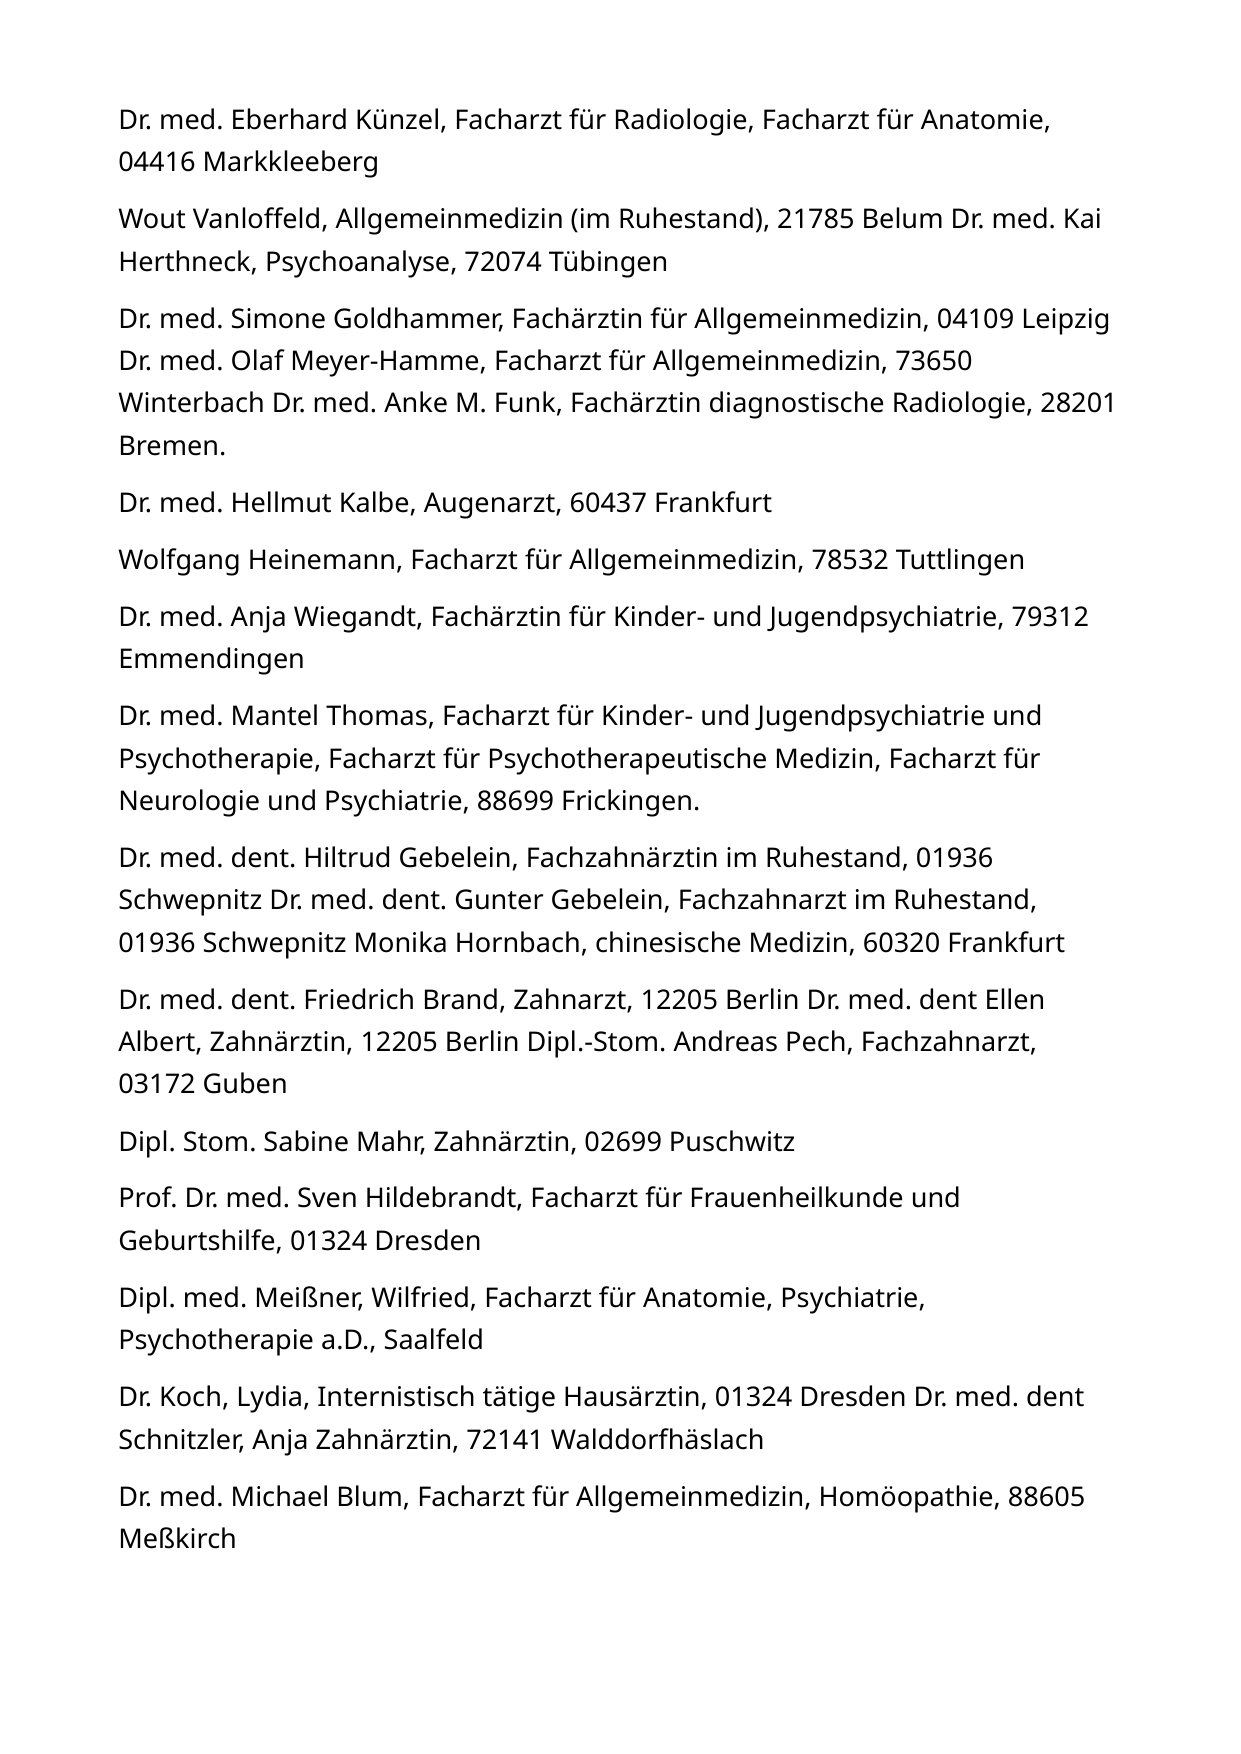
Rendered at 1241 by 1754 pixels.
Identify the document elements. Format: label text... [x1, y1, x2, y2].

text Dr. med. dent. Friedrich Brand, Zahnarzt, 12205 Berlin Dr. med. dent Ellen Albert, Zahnärztin, 12205 Berlin Dipl.-Stom. Andreas Pech, Fachzahnarzt, 03172 Guben [118, 980, 1122, 1102]
text Dr. med. Michael Blum, Facharzt für Allgemeinmedizin, Homöopathie, 88605 Meßkirch [118, 1477, 1122, 1556]
text Dr. med. Simone Goldhammer, Fachärztin für Allgemeinmedizin, 04109 Leipzig Dr. med. Olaf Meyer-Hamme, Facharzt für Allgemeinmedizin, 73650 Winterbach Dr. med. Anke M. Funk, Fachärztin diagnostische Radiologie, 28201 Bremen. [118, 299, 1122, 463]
text Dr. med. Eberhard Künzel, Facharzt für Radiologie, Facharzt für Anatomie, 04416 Markkleeberg [118, 100, 1122, 180]
text Dipl. med. Meißner, Wilfried, Facharzt für Anatomie, Psychiatrie, Psychotherapie a.D., Saalfeld [118, 1278, 1122, 1358]
text Dr. med. Anja Wiegandt, Fachärztin für Kinder- und Jugendpsychiatrie, 79312 Emmendingen [118, 597, 1122, 677]
text Dr. med. Hellmut Kalbe, Augenarzt, 60437 Frankfurt [118, 483, 1122, 520]
text Dipl. Stom. Sabine Mahr, Zahnärztin, 02699 Puschwitz [118, 1122, 1122, 1159]
text Wout Vanloffeld, Allgemeinmedizin (im Ruhestand), 21785 Belum Dr. med. Kai Herthneck, Psychoanalyse, 72074 Tübingen [118, 200, 1122, 279]
text Dr. med. dent. Hiltrud Gebelein, Fachzahnärztin im Ruhestand, 01936 Schwepnitz Dr. med. dent. Gunter Gebelein, Fachzahnarzt im Ruhestand, 01936 Schwepnitz Monika Hornbach, chinesische Medizin, 60320 Frankfurt [118, 838, 1122, 960]
text Dr. Koch, Lydia, Internistisch tätige Hausärztin, 01324 Dresden Dr. med. dent Schnitzler, Anja Zahnärztin, 72141 Walddorfhäslach [118, 1378, 1122, 1457]
text Wolfgang Heinemann, Facharzt für Allgemeinmedizin, 78532 Tuttlingen [118, 540, 1122, 577]
text Prof. Dr. med. Sven Hildebrandt, Facharzt für Frauenheilkunde und Geburtshilfe, 01324 Dresden [118, 1179, 1122, 1258]
text Dr. med. Mantel Thomas, Facharzt für Kinder- und Jugendpsychiatrie und Psychotherapie, Facharzt für Psychotherapeutische Medizin, Facharzt für Neurologie und Psychiatrie, 88699 Frickingen. [118, 697, 1122, 818]
